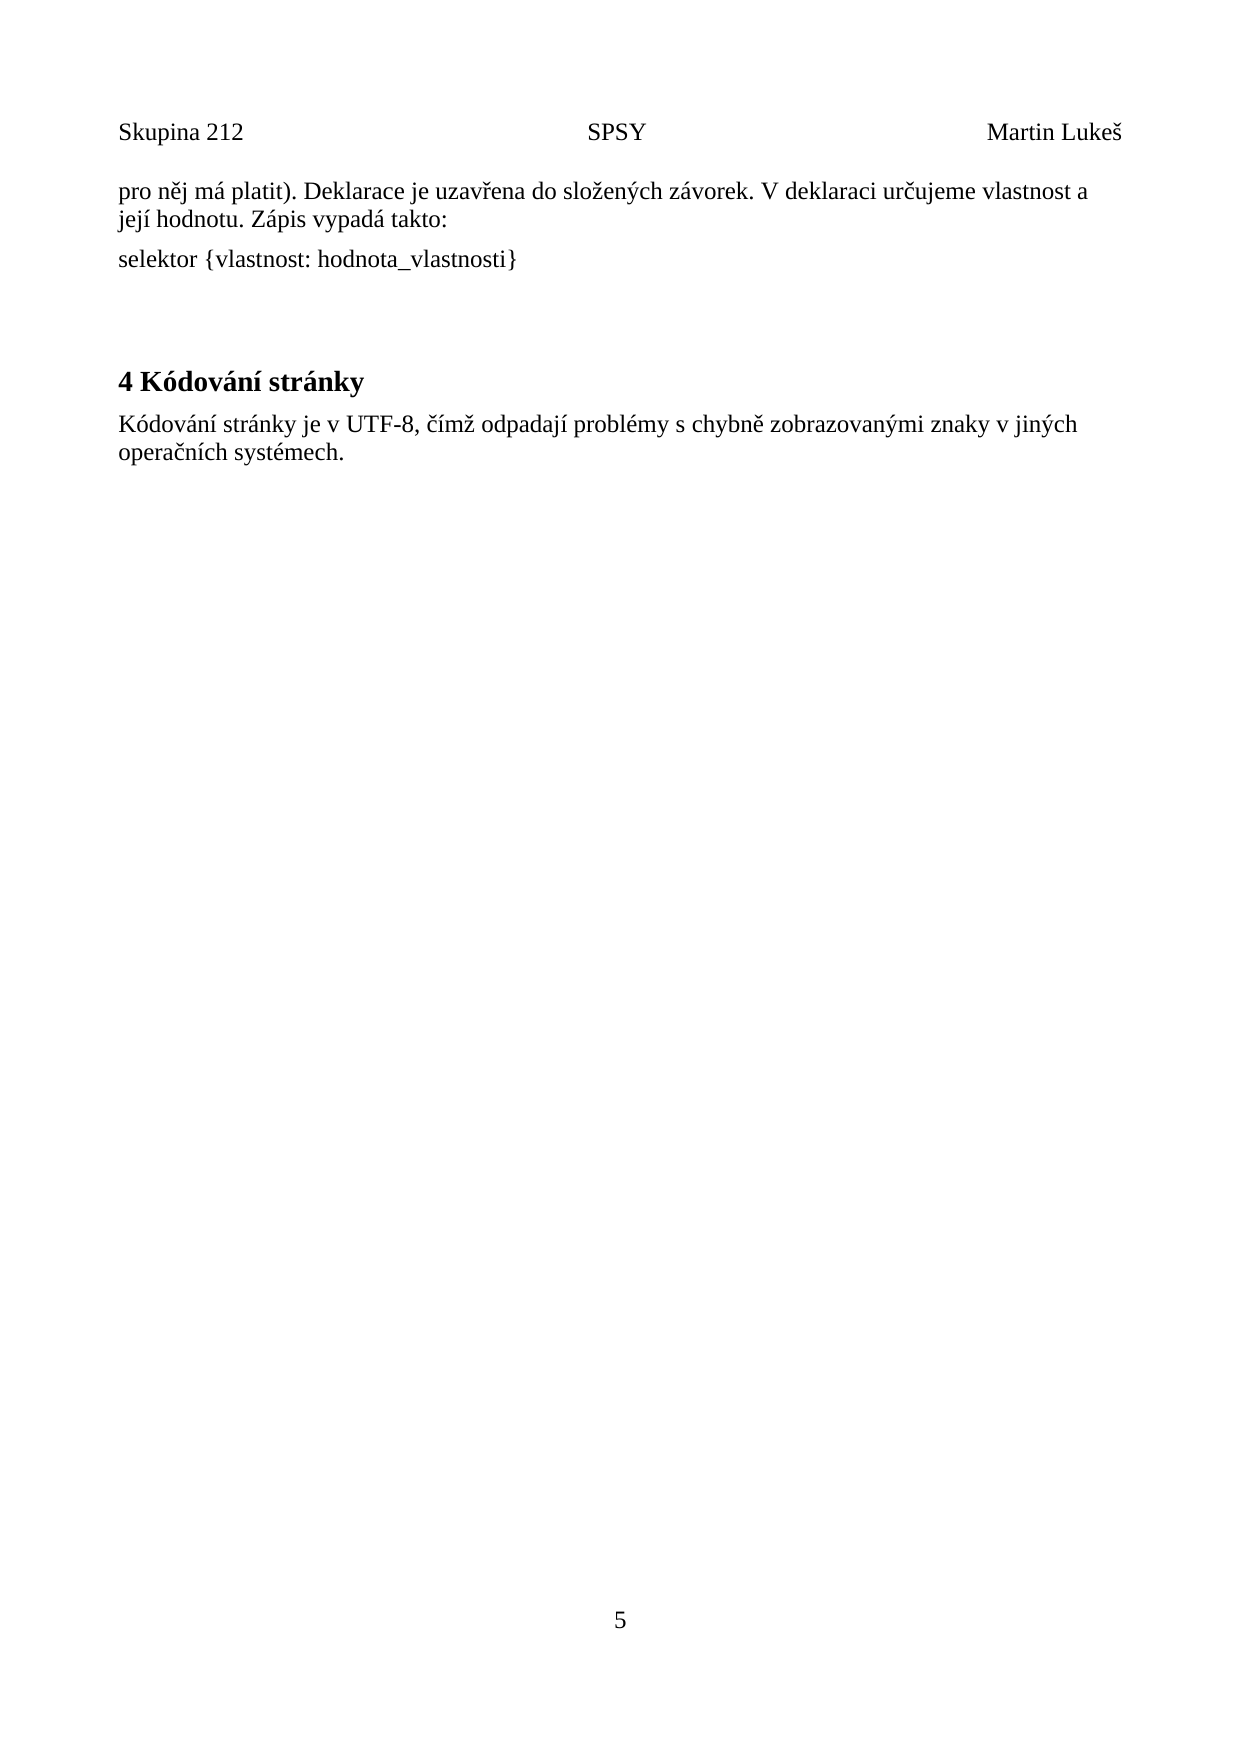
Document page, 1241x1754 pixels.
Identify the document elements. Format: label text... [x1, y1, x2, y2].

text 4 Kódování stránky [118, 366, 1122, 398]
text selektor {vlastnost: hodnota_vlastnosti} [118, 245, 1122, 273]
text pro něj má platit). Deklarace je uzavřena do složených závorek. V deklaraci určujeme vlastnost a její hodnotu. Zápis vypadá takto: [118, 177, 1122, 232]
text Kódování stránky je v UTF-8, čímž odpadají problémy s chybně zobrazovanými znaky v jiných operačních systémech. [118, 410, 1122, 466]
